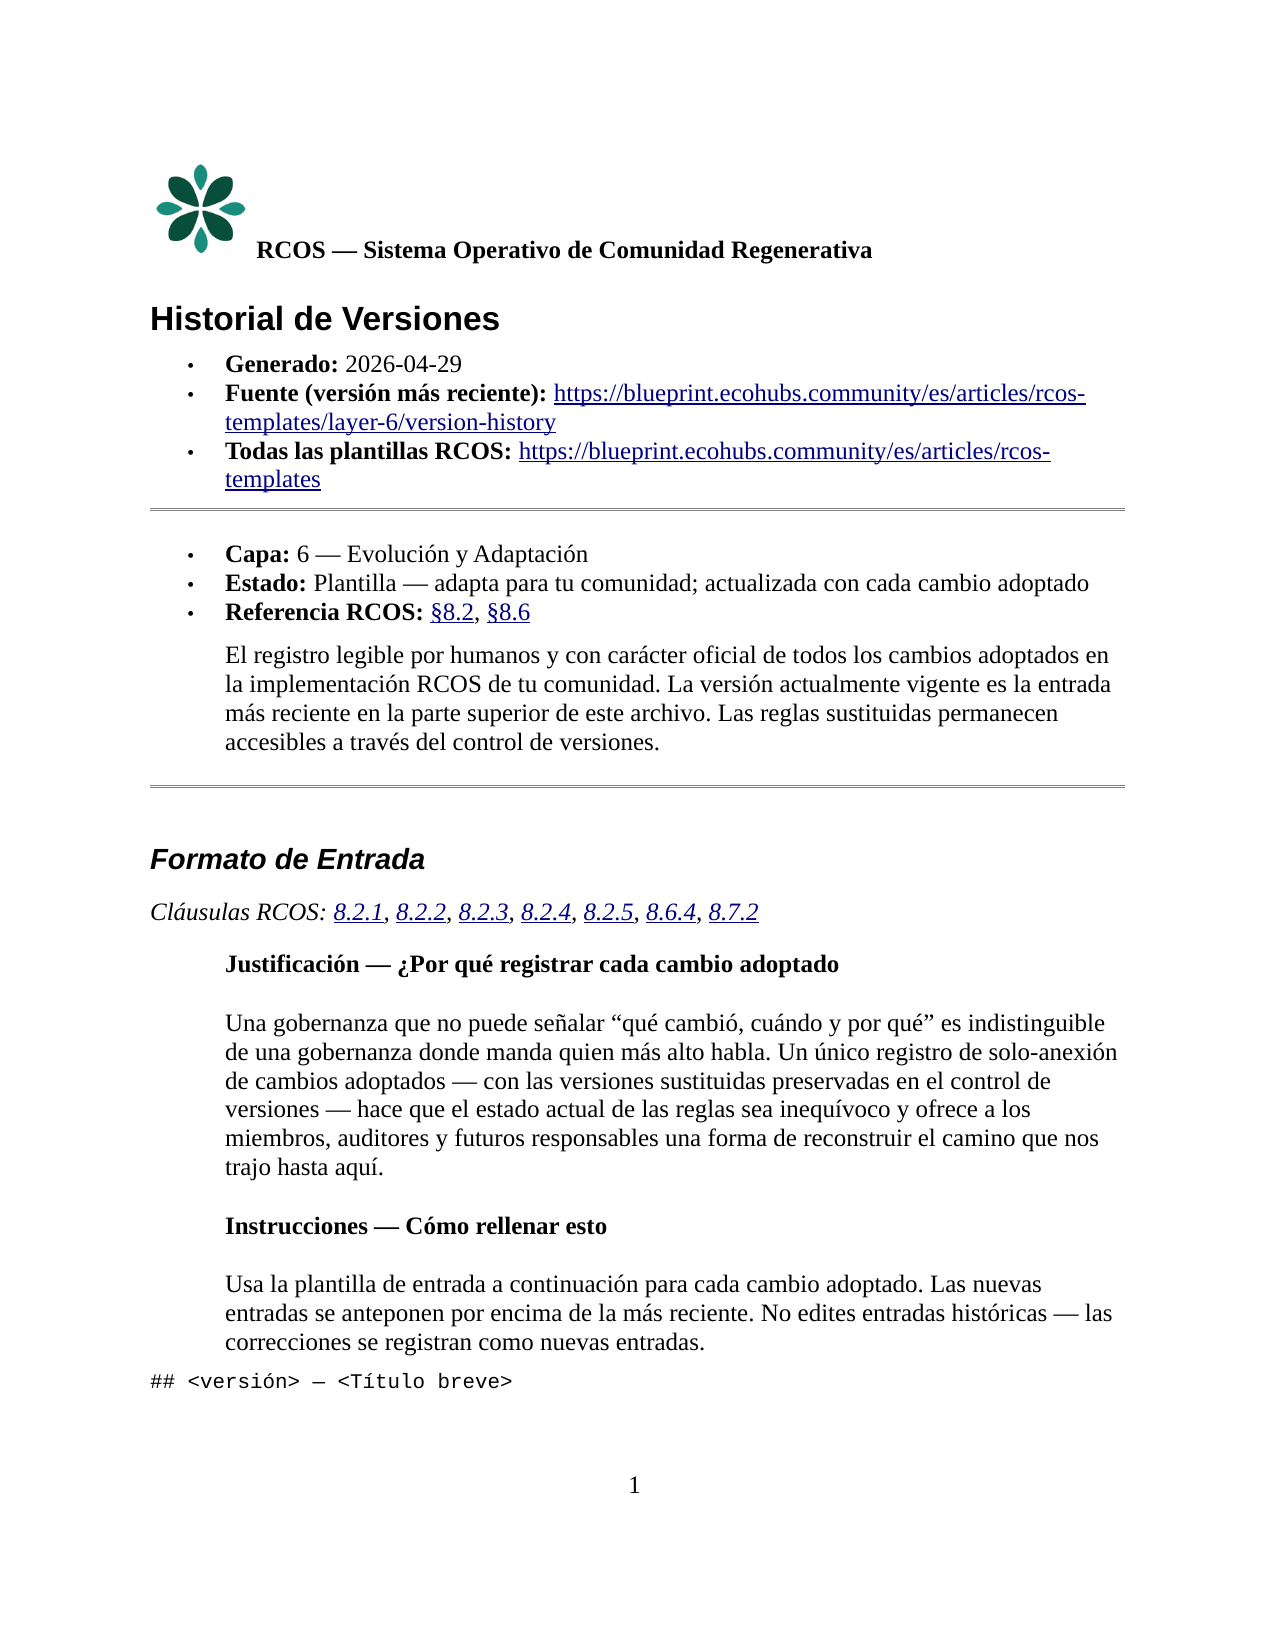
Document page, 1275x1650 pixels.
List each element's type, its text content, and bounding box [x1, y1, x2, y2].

list Estado: Plantilla — adapta para tu comunidad; actualizada con cada cambio adoptado [187, 568, 1125, 597]
list Referencia RCOS: §8.2, §8.6 [187, 597, 1125, 626]
text ## <versión> — <Título breve> [150, 1371, 1125, 1394]
list Todas las plantillas RCOS: https://blueprint.ecohubs.community/es/articles/rcos-templates [187, 436, 1125, 493]
list Capa: 6 — Evolución y Adaptación [187, 539, 1125, 568]
list Fuente (versión más reciente): https://blueprint.ecohubs.community/es/articles/rcos-templates/layer-6/version-history [187, 378, 1125, 436]
text Una gobernanza que no puede señalar “qué cambió, cuándo y por qué” es indistinguible de una gobernanza donde manda quien más alto habla. Un único registro de solo-anexión de cambios adoptados — con las versiones sustituidas preservadas en el control de versiones — hace que el estado actual de las reglas sea inequívoco y ofrece a los miembros, auditores y futuros responsables una forma de reconstruir el camino que nos trajo hasta aquí. [225, 1008, 1125, 1181]
text Usa la plantilla de entrada a continuación para cada cambio adoptado. Las nuevas entradas se anteponen por encima de la más reciente. No edites entradas históricas — las correcciones se registran como nuevas entradas. [225, 1269, 1125, 1356]
text RCOS — Sistema Operativo de Comunidad Regenerativa [150, 159, 1125, 264]
text Cláusulas RCOS: 8.2.1, 8.2.2, 8.2.3, 8.2.4, 8.2.5, 8.6.4, 8.7.2 [150, 897, 1125, 926]
text Instrucciones — Cómo rellenar esto [225, 1211, 1125, 1239]
list Generado: 2026-04-29 [187, 349, 1125, 378]
text El registro legible por humanos y con carácter oficial de todos los cambios adoptados en la implementación RCOS de tu comunidad. La versión actualmente vigente es la entrada más reciente en la parte superior de este archivo. Las reglas sustituidas permanecen accesibles a través del control de versiones. [225, 641, 1125, 756]
subtitle Historial de Versiones [150, 298, 1125, 337]
picture [150, 158, 251, 259]
text Justificación — ¿Por qué registrar cada cambio adoptado [225, 949, 1125, 978]
subtitle Formato de Entrada [150, 842, 1125, 875]
